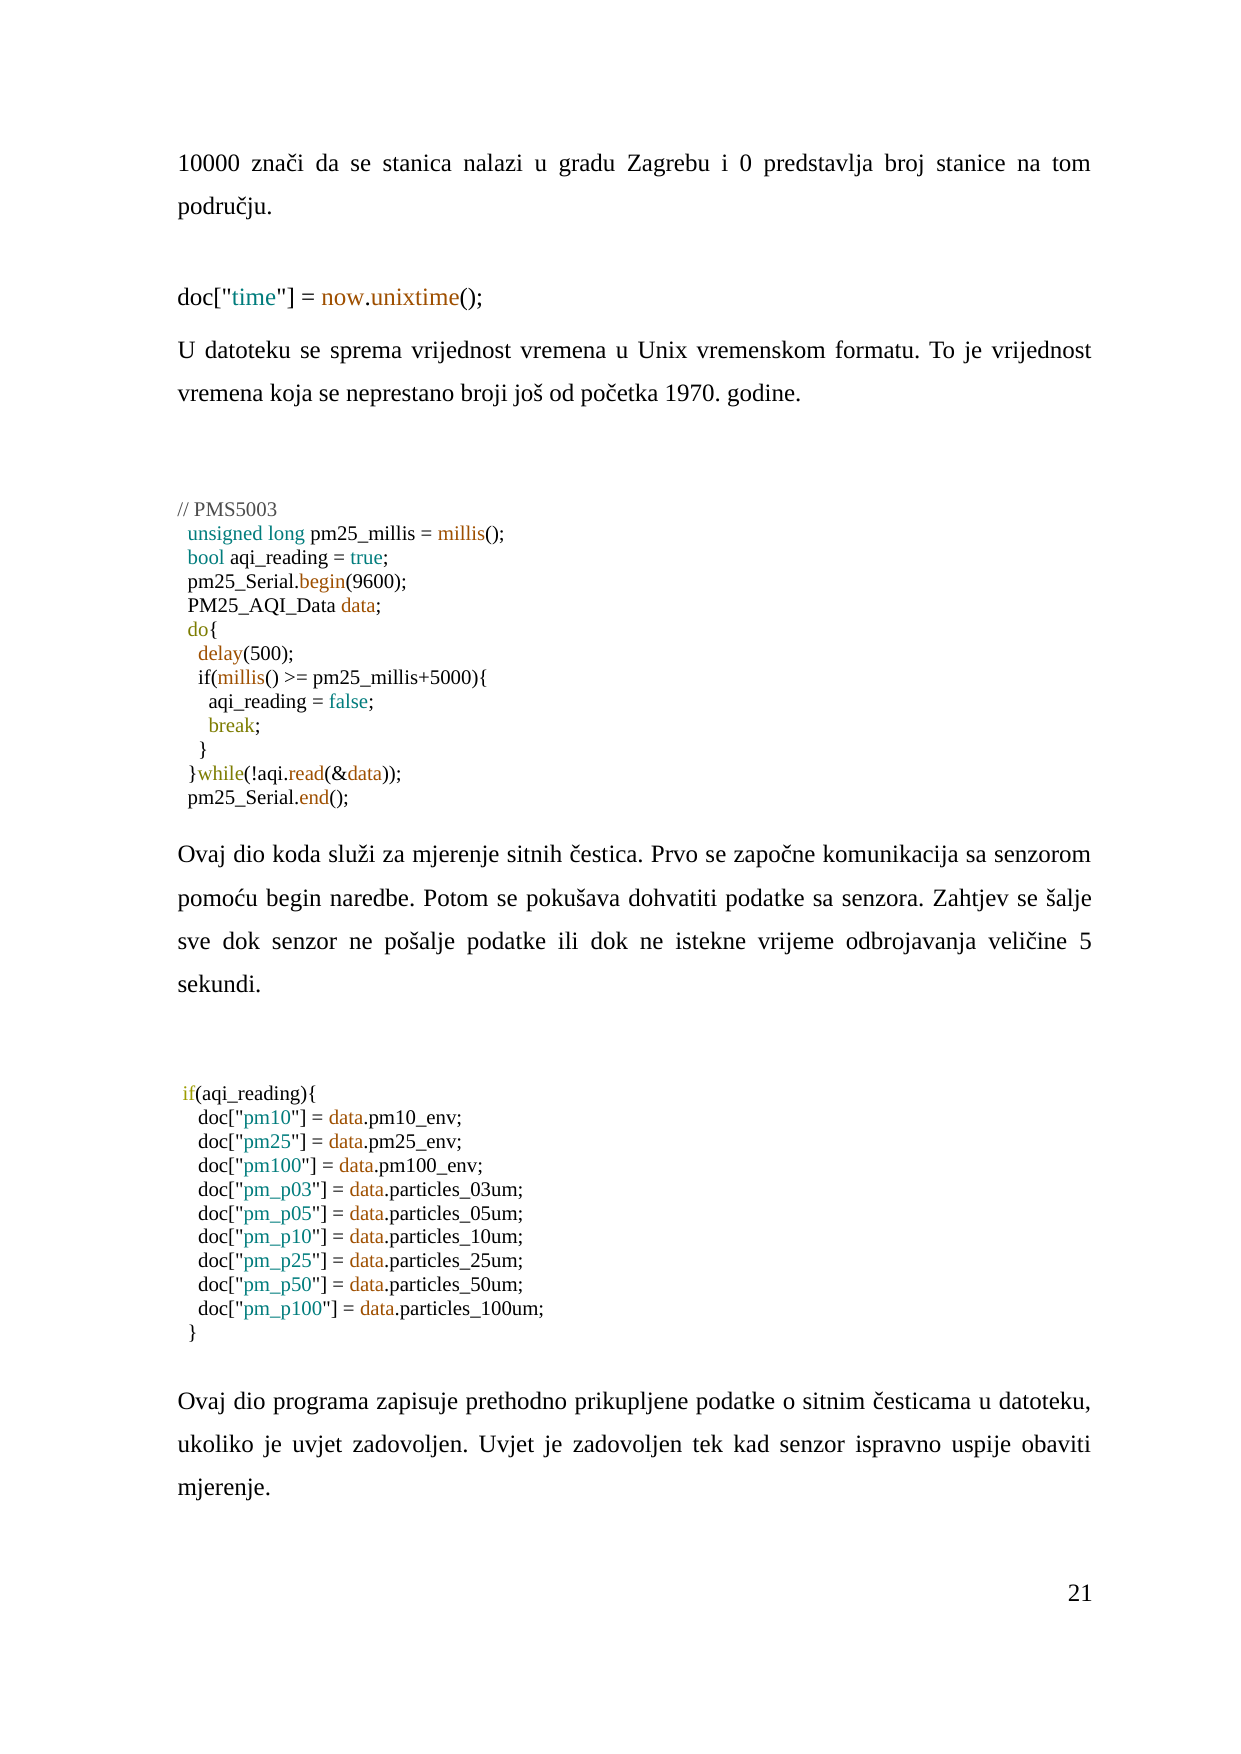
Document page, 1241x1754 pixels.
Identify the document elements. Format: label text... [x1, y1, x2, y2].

text Ovaj dio programa zapisuje prethodno prikupljene podatke o sitnim česticama u datoteku, ukoliko je uvjet zadovoljen. Uvjet je zadovoljen tek kad senzor ispravno uspije obaviti mjerenje. [177, 1386, 1093, 1501]
text U datoteku se sprema vrijednost vremena u Unix vremenskom formatu. To je vrijednost vremena koja se neprestano broji još od početka 1970. godine. [177, 248, 1093, 407]
text 10000 znači da se stanica nalazi u gradu Zagrebu i 0 predstavlja broj stanice na tom području. [177, 148, 1093, 219]
text Ovaj dio koda služi za mjerenje sitnih čestica. Prvo se započne komunikacija sa senzorom pomoću begin naredbe. Potom se pokušava dohvatiti podatke sa senzora. Zahtjev se šalje sve dok senzor ne pošalje podatke ili dok ne istekne vrijeme odbrojavanja veličine 5 sekundi. [177, 839, 1093, 998]
